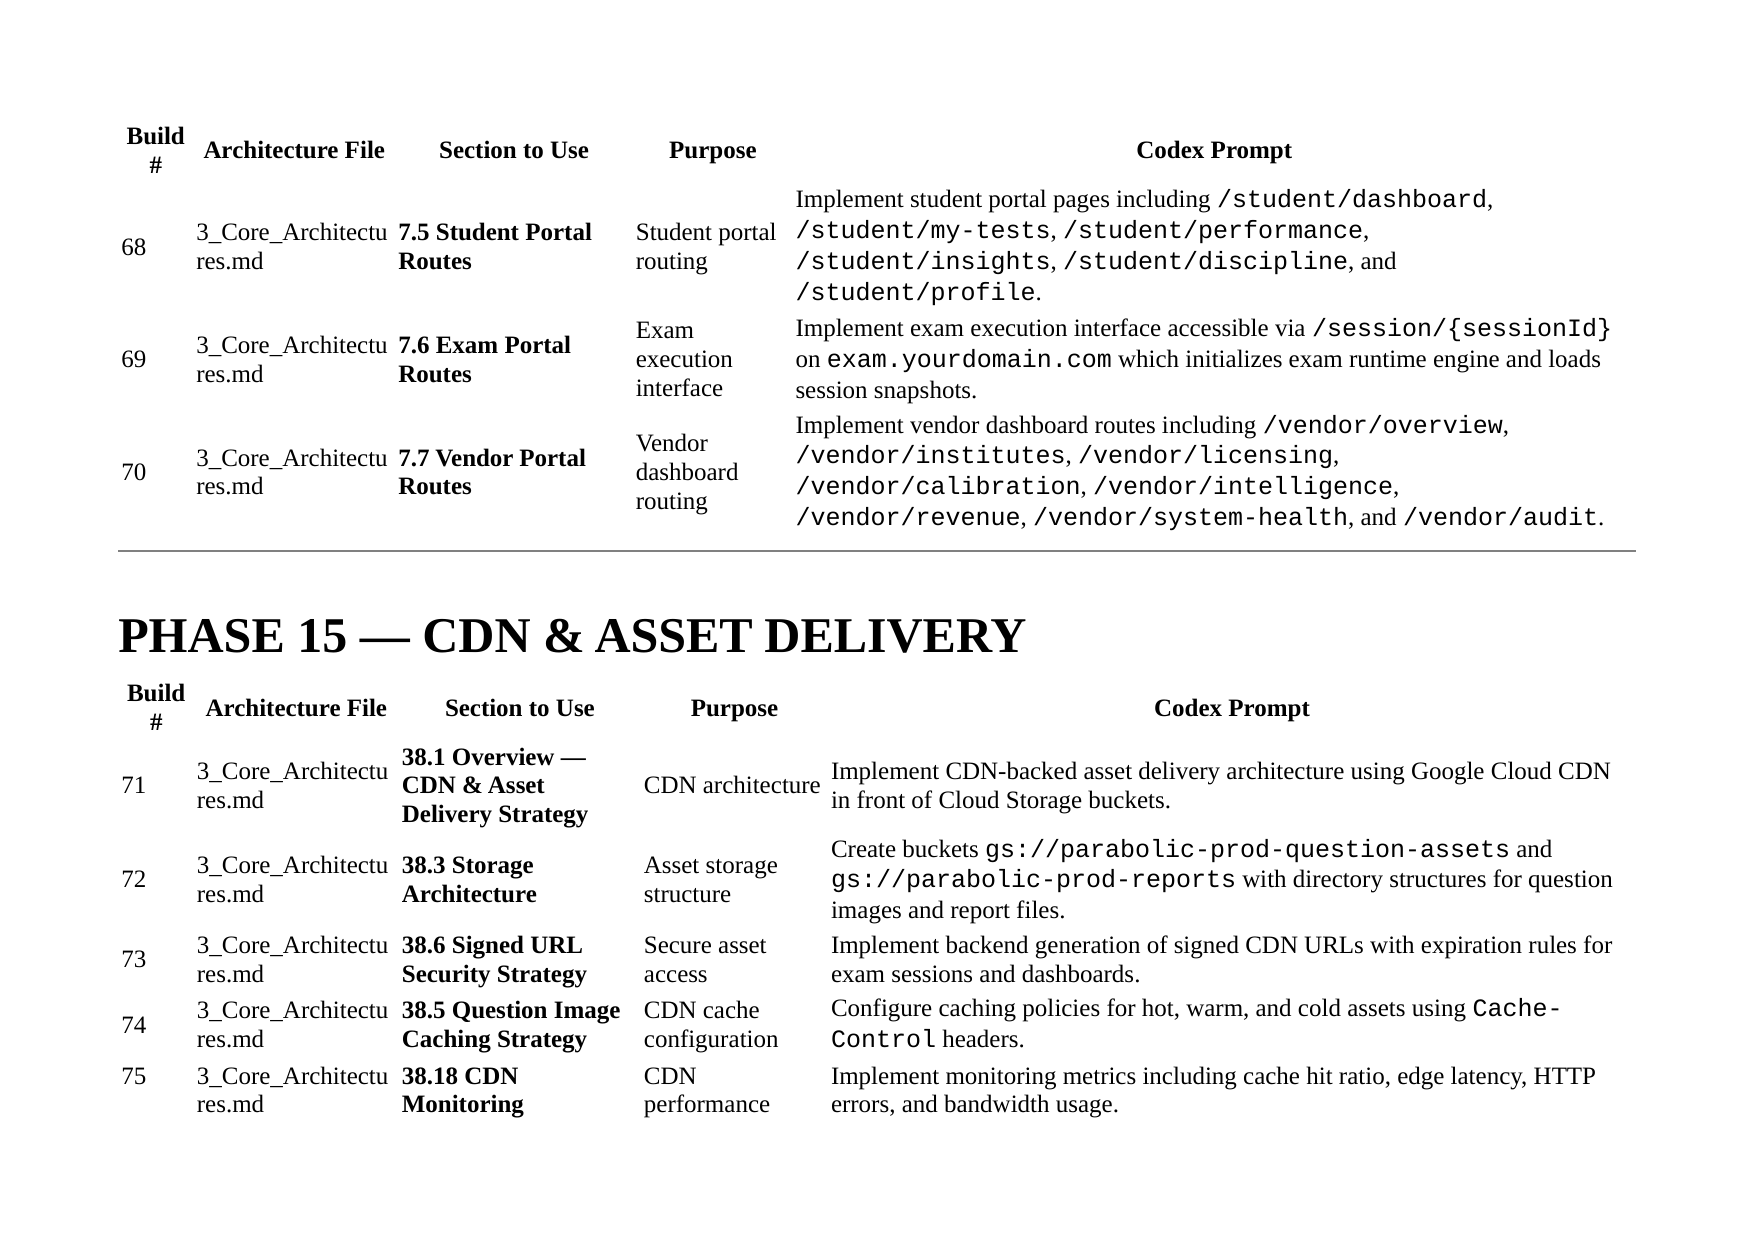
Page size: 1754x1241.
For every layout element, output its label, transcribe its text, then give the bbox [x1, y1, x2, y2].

table_cell Secure asset access [641, 927, 828, 990]
table_cell Implement CDN-backed asset delivery architecture using Google Cloud CDN in front of Cloud Storage buckets. [828, 739, 1636, 831]
table_cell Exam execution interface [633, 311, 792, 407]
table_cell Implement student portal pages including /student/dashboard, /student/my-tests, /student/performance, /student/insights, /student/discipline, and /student/profile. [793, 181, 1636, 311]
table_cell Implement vendor dashboard routes including /vendor/overview, /vendor/institutes, /vendor/licensing, /vendor/calibration, /vendor/intelligence, /vendor/revenue, /vendor/system-health, and /vendor/audit. [793, 407, 1636, 536]
table_cell 7.5 Student Portal Routes [395, 181, 633, 311]
table_cell 38.1 Overview — CDN & Asset Delivery Strategy [399, 739, 641, 831]
table_cell 38.6 Signed URL Security Strategy [399, 927, 641, 990]
table_cell 3_Core_Architectures.md [193, 181, 395, 311]
table_header Codex Prompt [828, 675, 1636, 739]
table_header Codex Prompt [793, 118, 1636, 181]
table_cell 68 [118, 181, 193, 311]
table_header Architecture File [193, 118, 395, 181]
table_cell 72 [118, 831, 194, 927]
table_cell 69 [118, 311, 193, 407]
table_header Purpose [641, 675, 828, 739]
table_header Architecture File [194, 675, 399, 739]
table_cell 38.3 Storage Architecture [399, 831, 641, 927]
table_cell 3_Core_Architectures.md [194, 927, 399, 990]
table_cell Vendor dashboard routing [633, 407, 792, 536]
table_cell 3_Core_Architectures.md [194, 1058, 399, 1121]
table_header Section to Use [395, 118, 633, 181]
table_cell 7.7 Vendor Portal Routes [395, 407, 633, 536]
table_cell 70 [118, 407, 193, 536]
table_cell Configure caching policies for hot, warm, and cold assets using Cache-Control headers. [828, 990, 1636, 1058]
table_cell CDN cache configuration [641, 990, 828, 1058]
table_cell Create buckets gs://parabolic-prod-question-assets and gs://parabolic-prod-reports with directory structures for question images and report files. [828, 831, 1636, 927]
table_cell 71 [118, 739, 194, 831]
table_cell 38.5 Question Image Caching Strategy [399, 990, 641, 1058]
table_cell 74 [118, 990, 194, 1058]
table_cell Implement backend generation of signed CDN URLs with expiration rules for exam sessions and dashboards. [828, 927, 1636, 990]
table_cell Implement monitoring metrics including cache hit ratio, edge latency, HTTP errors, and bandwidth usage. [828, 1058, 1636, 1121]
table_cell 75 [118, 1058, 194, 1121]
table_cell 7.6 Exam Portal Routes [395, 311, 633, 407]
table_header Purpose [633, 118, 792, 181]
table_cell 73 [118, 927, 194, 990]
table_cell 38.18 CDN Monitoring [399, 1058, 641, 1121]
table_cell 3_Core_Architectures.md [194, 831, 399, 927]
table_cell 3_Core_Architectures.md [194, 739, 399, 831]
table_cell 3_Core_Architectures.md [193, 311, 395, 407]
table_cell Asset storage structure [641, 831, 828, 927]
table_cell Student portal routing [633, 181, 792, 311]
table_cell Implement exam execution interface accessible via /session/{sessionId} on exam.yourdomain.com which initializes exam runtime engine and loads session snapshots. [793, 311, 1636, 407]
table_header Build # [118, 675, 194, 739]
table_cell CDN performance [641, 1058, 828, 1121]
table_header Section to Use [399, 675, 641, 739]
subtitle PHASE 15 — CDN & ASSET DELIVERY [118, 605, 1636, 663]
table_header Build # [118, 118, 193, 181]
table_cell CDN architecture [641, 739, 828, 831]
table_cell 3_Core_Architectures.md [194, 990, 399, 1058]
table_cell 3_Core_Architectures.md [193, 407, 395, 536]
